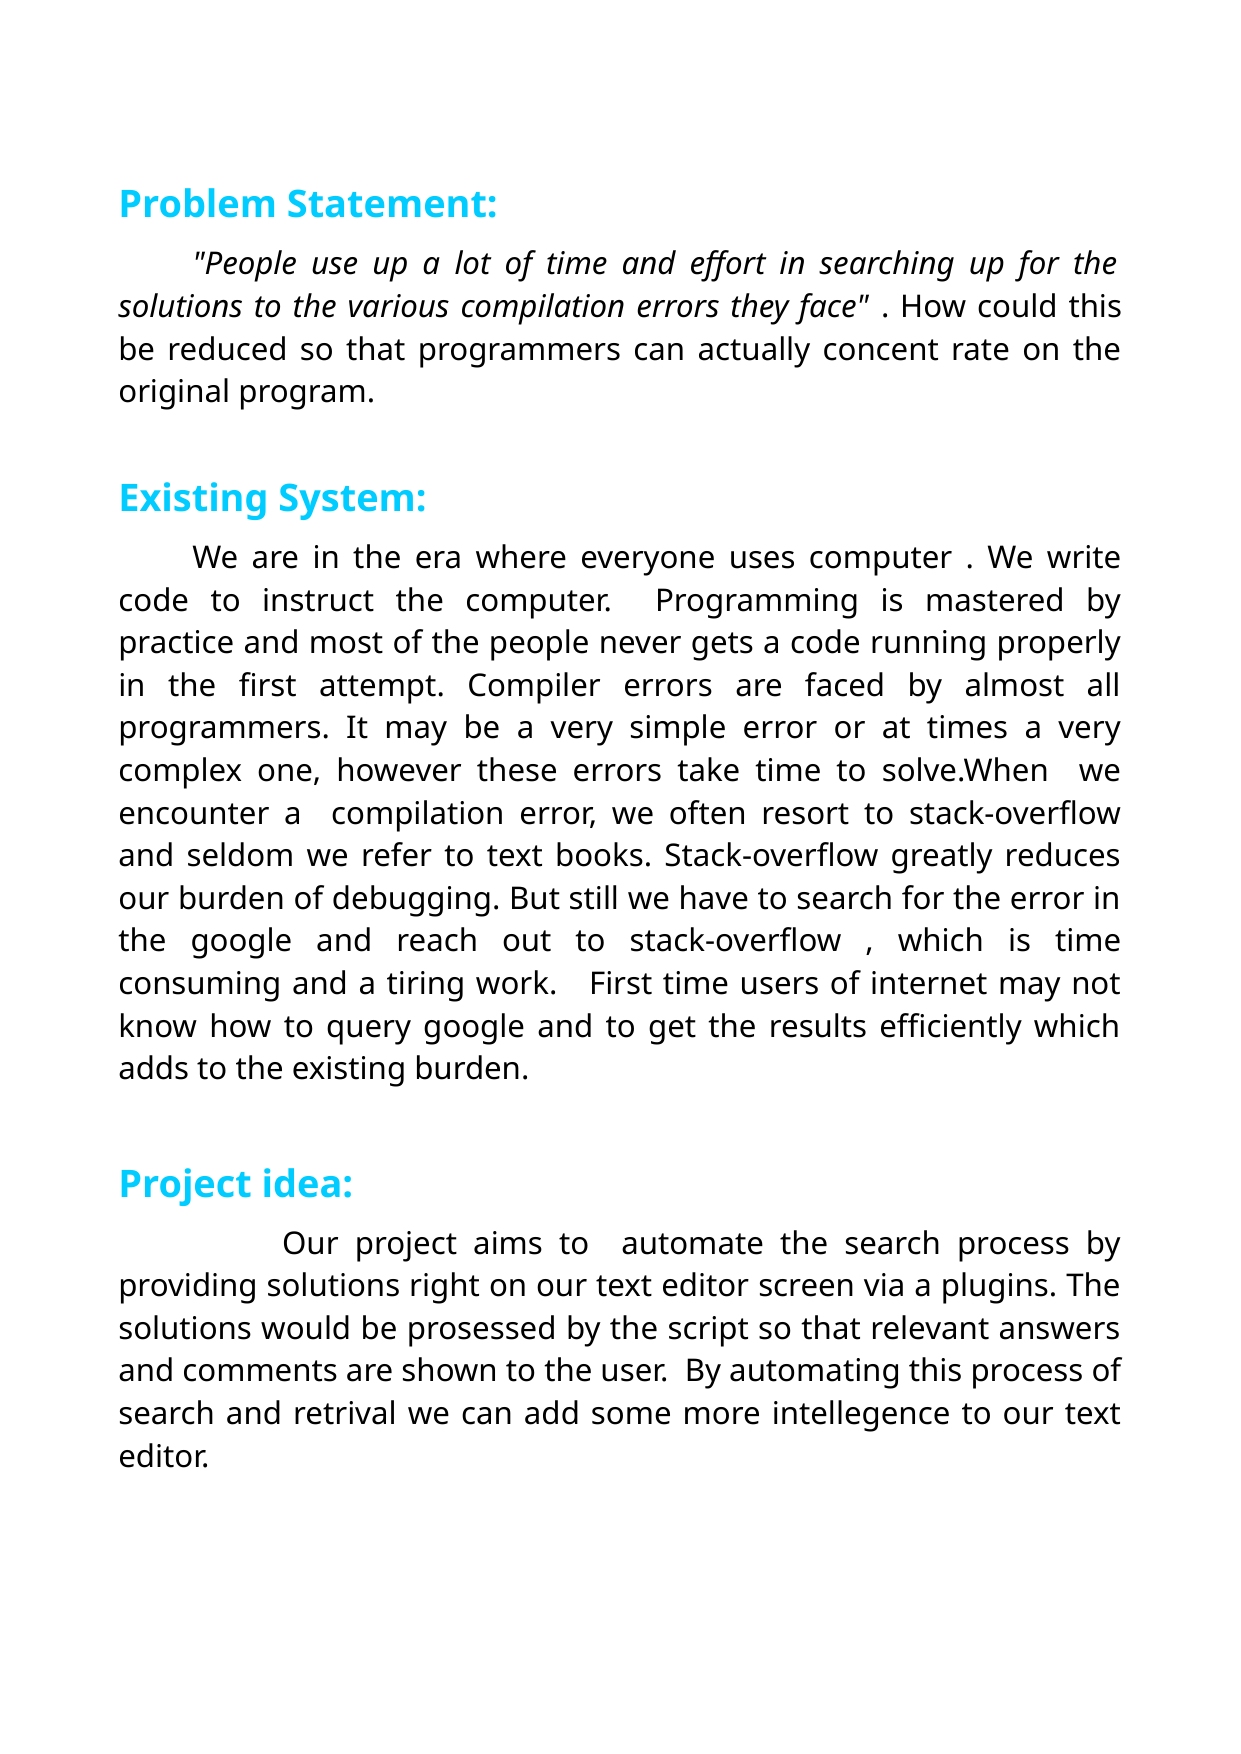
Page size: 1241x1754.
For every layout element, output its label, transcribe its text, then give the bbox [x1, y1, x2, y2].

subtitle Problem Statement: [118, 177, 1122, 229]
text "People use up a lot of time and effort in searching up for the solutions to the various compilation errors they face" . How could this be reduced so that programmers can actually concent rate on the original program. [118, 241, 1122, 412]
subtitle Project idea: [118, 1156, 1122, 1208]
subtitle Existing System: [118, 471, 1122, 522]
text Our project aims to automate the search process by providing solutions right on our text editor screen via a plugins. The solutions would be prosessed by the script so that relevant answers and comments are shown to the user. By automating this process of search and retrival we can add some more intellegence to our text editor. [118, 1221, 1122, 1476]
text We are in the era where everyone uses computer . We write code to instruct the computer. Programming is mastered by practice and most of the people never gets a code running properly in the first attempt. Compiler errors are faced by almost all programmers. It may be a very simple error or at times a very complex one, however these errors take time to solve.When we encounter a compilation error, we often resort to stack-overflow and seldom we refer to text books. Stack-overflow greatly reduces our burden of debugging. But still we have to search for the error in the google and reach out to stack-overflow , which is time consuming and a tiring work. First time users of internet may not know how to query google and to get the results efficiently which adds to the existing burden. [118, 535, 1122, 1089]
